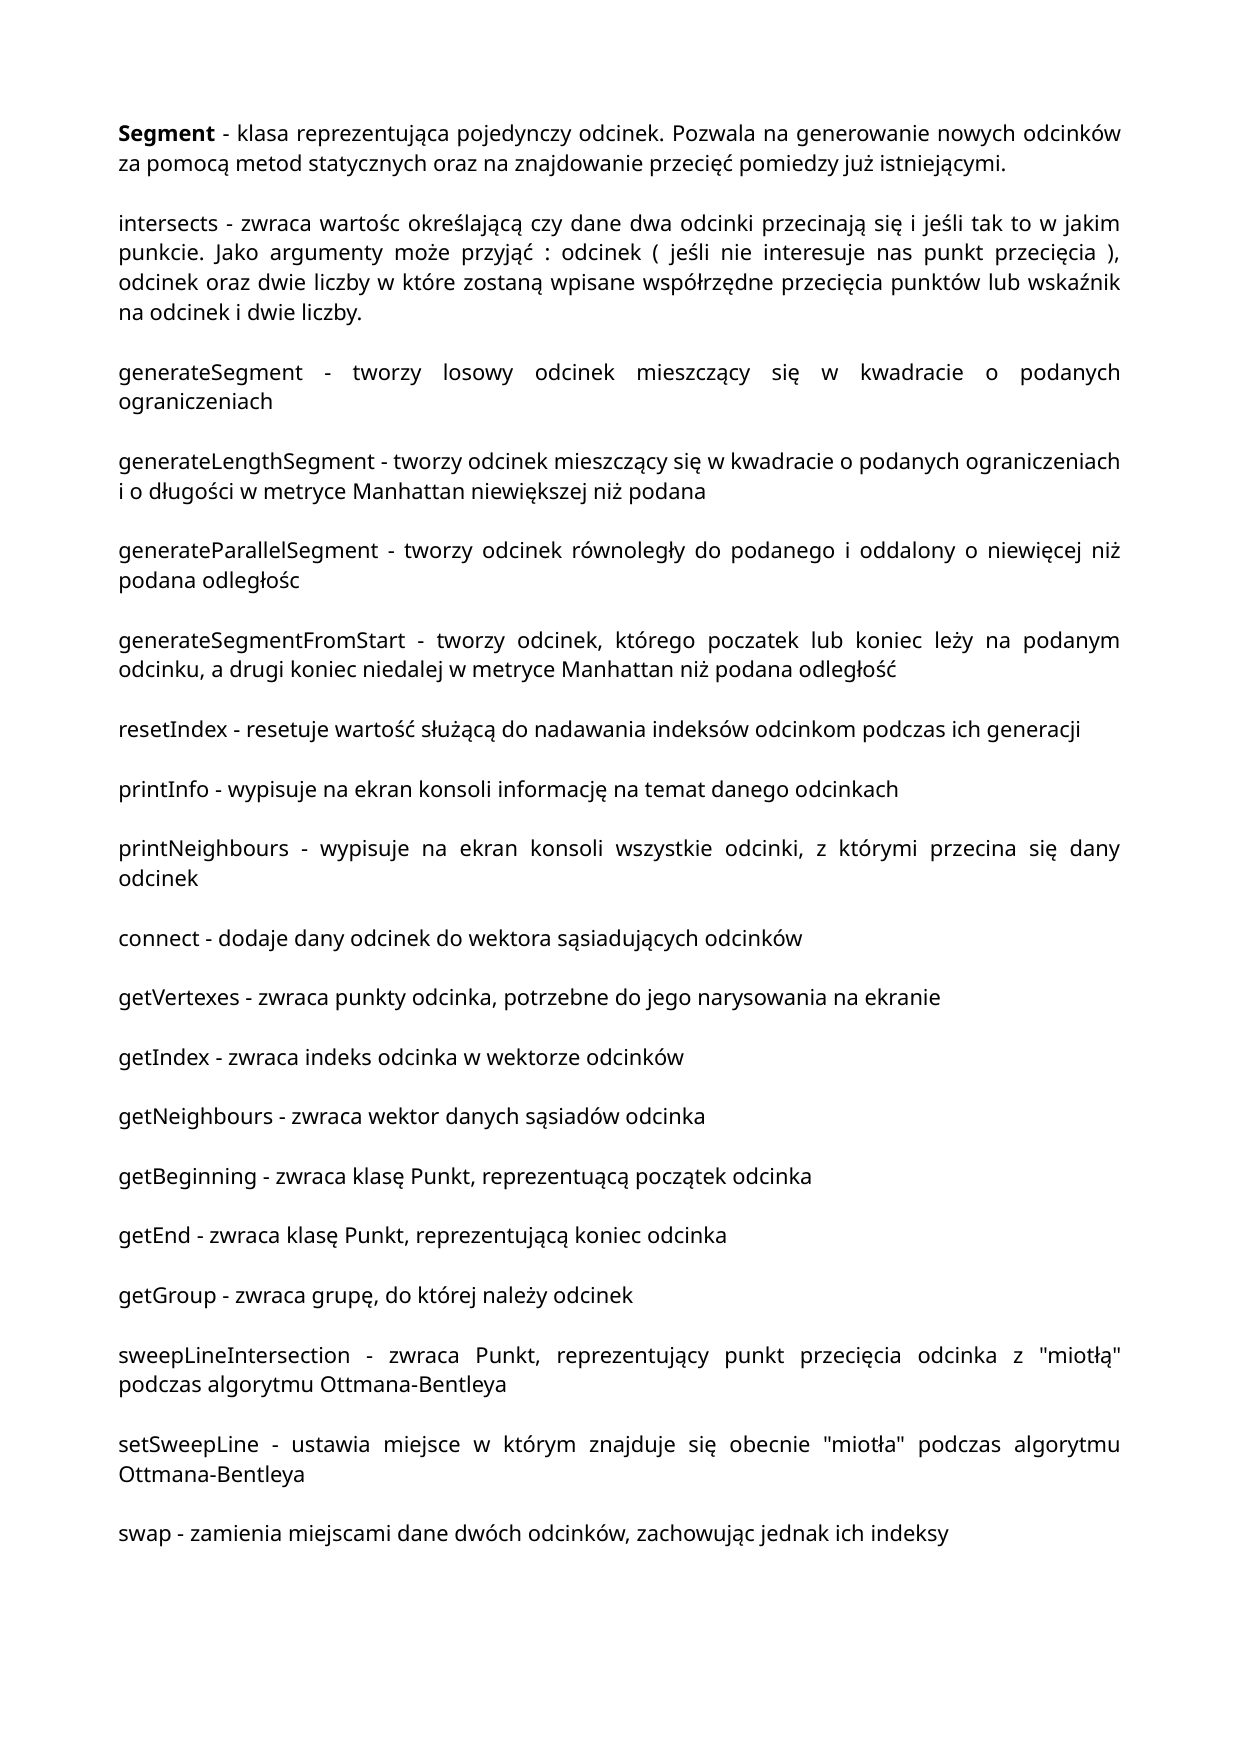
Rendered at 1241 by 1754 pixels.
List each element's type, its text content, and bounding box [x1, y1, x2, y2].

text getGroup - zwraca grupę, do której należy odcinek [118, 1280, 1122, 1310]
text printInfo - wypisuje na ekran konsoli informację na temat danego odcinkach [118, 773, 1122, 803]
text getNeighbours - zwraca wektor danych sąsiadów odcinka [118, 1101, 1122, 1131]
text getBeginning - zwraca klasę Punkt, reprezentuącą początek odcinka [118, 1161, 1122, 1191]
text printNeighbours - wypisuje na ekran konsoli wszystkie odcinki, z którymi przecina się dany odcinek [118, 833, 1122, 893]
text Segment - klasa reprezentująca pojedynczy odcinek. Pozwala na generowanie nowych odcinków za pomocą metod statycznych oraz na znajdowanie przecięć pomiedzy już istniejącymi. [118, 118, 1122, 178]
text generateParallelSegment - tworzy odcinek równoległy do podanego i oddalony o niewięcej niż podana odległośc [118, 535, 1122, 595]
text connect - dodaje dany odcinek do wektora sąsiadujących odcinków [118, 922, 1122, 952]
text swap - zamienia miejscami dane dwóch odcinków, zachowując jednak ich indeksy [118, 1518, 1122, 1548]
text intersects - zwraca wartośc określającą czy dane dwa odcinki przecinają się i jeśli tak to w jakim punkcie. Jako argumenty może przyjąć : odcinek ( jeśli nie interesuje nas punkt przecięcia ), odcinek oraz dwie liczby w które zostaną wpisane współrzędne przecięcia punktów lub wskaźnik na odcinek i dwie liczby. [118, 207, 1122, 327]
text getVertexes - zwraca punkty odcinka, potrzebne do jego narysowania na ekranie [118, 982, 1122, 1012]
text generateLengthSegment - tworzy odcinek mieszczący się w kwadracie o podanych ograniczeniach i o długości w metryce Manhattan niewiększej niż podana [118, 446, 1122, 505]
text getIndex - zwraca indeks odcinka w wektorze odcinków [118, 1042, 1122, 1071]
text setSweepLine - ustawia miejsce w którym znajduje się obecnie "miotła" podczas algorytmu Ottmana-Bentleya [118, 1429, 1122, 1488]
text generateSegment - tworzy losowy odcinek mieszczący się w kwadracie o podanych ograniczeniach [118, 356, 1122, 416]
text resetIndex - resetuje wartość służącą do nadawania indeksów odcinkom podczas ich generacji [118, 714, 1122, 744]
text generateSegmentFromStart - tworzy odcinek, którego poczatek lub koniec leży na podanym odcinku, a drugi koniec niedalej w metryce Manhattan niż podana odległość [118, 624, 1122, 684]
text getEnd - zwraca klasę Punkt, reprezentującą koniec odcinka [118, 1220, 1122, 1250]
text sweepLineIntersection - zwraca Punkt, reprezentujący punkt przecięcia odcinka z "miotłą" podczas algorytmu Ottmana-Bentleya [118, 1339, 1122, 1399]
